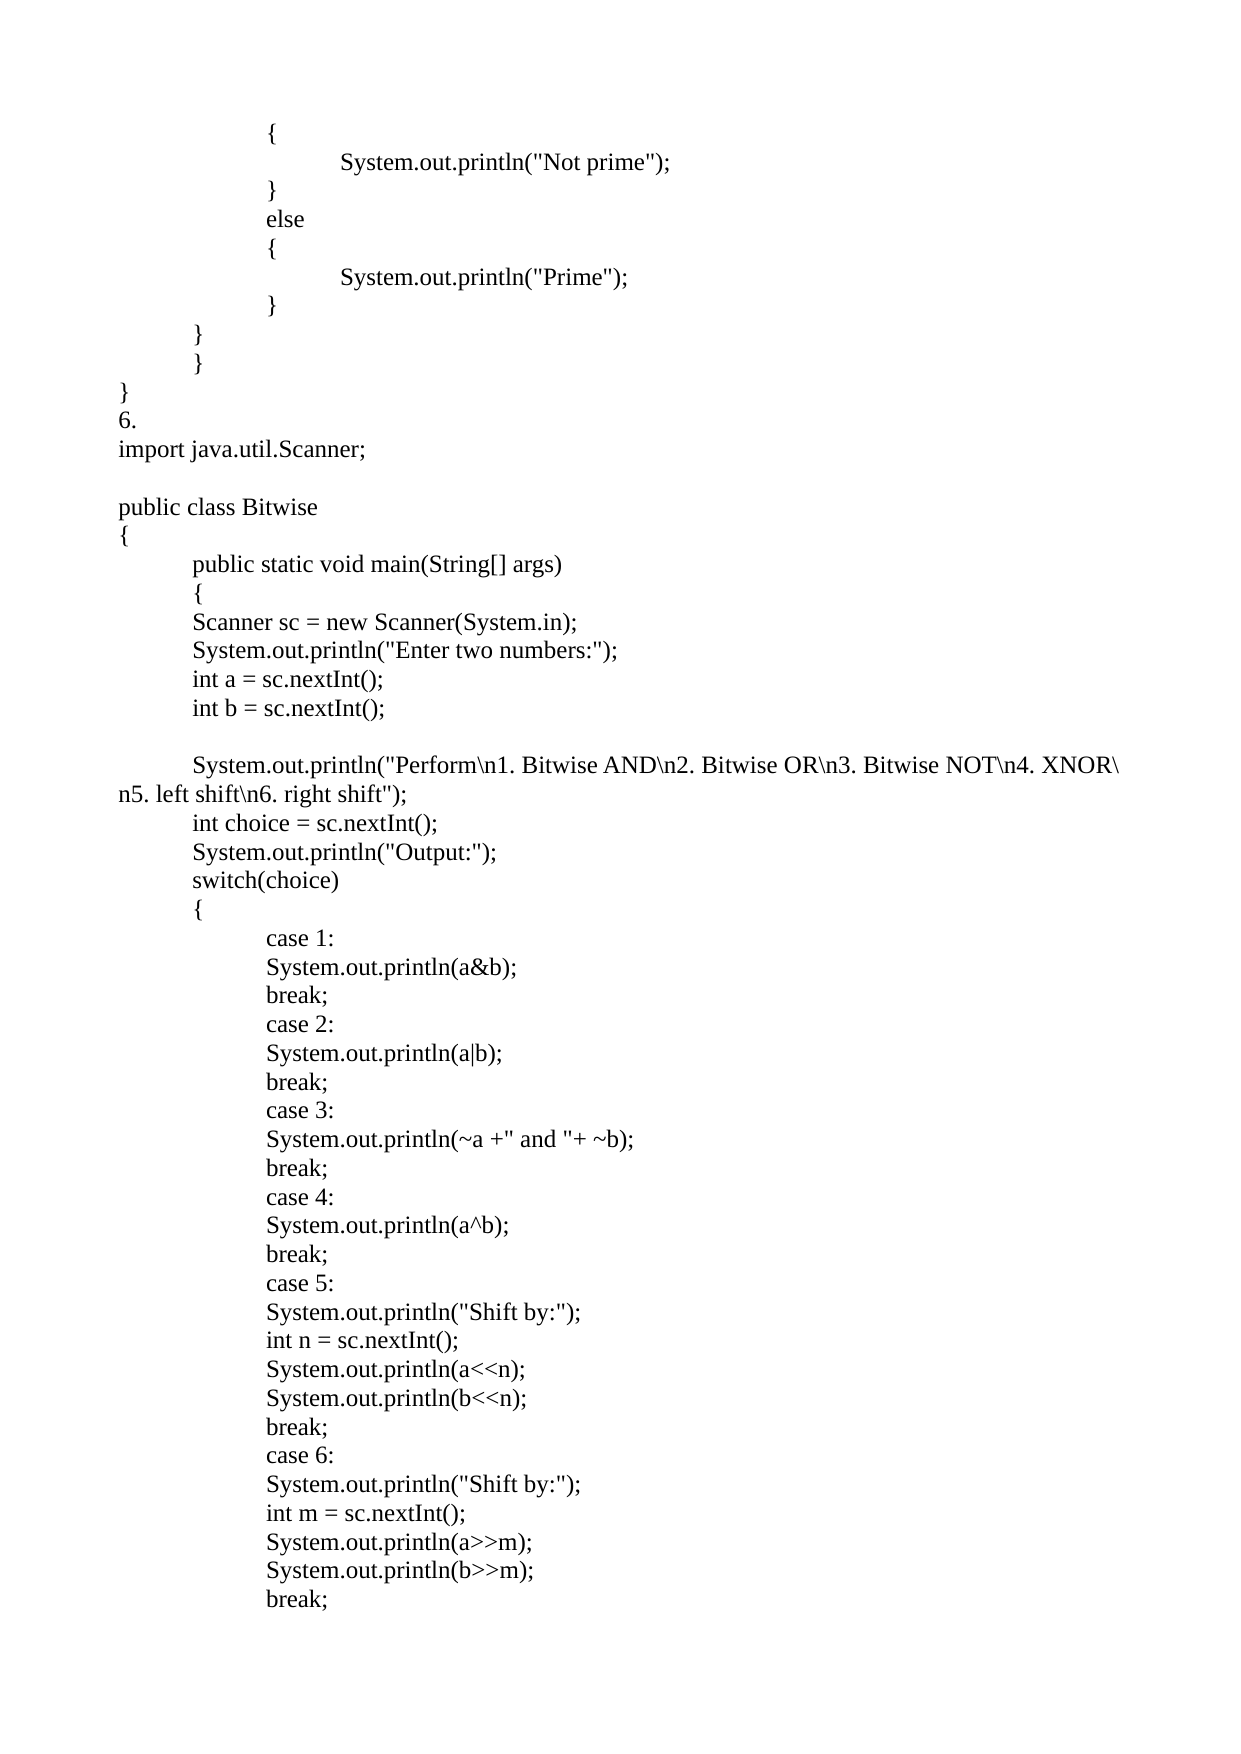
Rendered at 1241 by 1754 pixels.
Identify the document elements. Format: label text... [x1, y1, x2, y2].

text break; [118, 1584, 1122, 1613]
text import java.util.Scanner; [118, 434, 1122, 463]
text } [118, 319, 1122, 348]
text } [118, 377, 1122, 406]
text int m = sc.nextInt(); [118, 1498, 1122, 1527]
text public static void main(String[] args) [118, 549, 1122, 578]
text System.out.println(a<<n); [118, 1354, 1122, 1383]
text System.out.println(~a +" and "+ ~b); [118, 1124, 1122, 1153]
text System.out.println(a|b); [118, 1038, 1122, 1067]
text } [118, 176, 1122, 204]
text { [118, 521, 1122, 549]
text System.out.println(b>>m); [118, 1556, 1122, 1584]
text 6. [118, 406, 1122, 434]
text break; [118, 1412, 1122, 1441]
text System.out.println("Not prime"); [118, 147, 1122, 176]
text System.out.println("Perform\n1. Bitwise AND\n2. Bitwise OR\n3. Bitwise NOT\n4. XNOR\n5. left shift\n6. right shift"); [118, 751, 1122, 808]
text Scanner sc = new Scanner(System.in); [118, 607, 1122, 636]
text break; [118, 981, 1122, 1009]
text else [118, 204, 1122, 233]
text int a = sc.nextInt(); [118, 664, 1122, 693]
text System.out.println(a^b); [118, 1211, 1122, 1239]
text } [118, 348, 1122, 377]
text System.out.println(a&b); [118, 952, 1122, 981]
text System.out.println("Enter two numbers:"); [118, 636, 1122, 664]
text { [118, 578, 1122, 607]
text System.out.println(a>>m); [118, 1527, 1122, 1556]
text case 1: [118, 923, 1122, 952]
text } [118, 291, 1122, 319]
text case 2: [118, 1009, 1122, 1038]
text case 3: [118, 1096, 1122, 1124]
text public class Bitwise [118, 492, 1122, 521]
text { [118, 233, 1122, 262]
text case 6: [118, 1441, 1122, 1469]
text case 4: [118, 1182, 1122, 1211]
text case 5: [118, 1268, 1122, 1297]
text System.out.println("Output:"); [118, 837, 1122, 866]
text System.out.println(b<<n); [118, 1383, 1122, 1412]
text int b = sc.nextInt(); [118, 693, 1122, 722]
text { [118, 118, 1122, 147]
text System.out.println("Shift by:"); [118, 1469, 1122, 1498]
text int choice = sc.nextInt(); [118, 808, 1122, 837]
text break; [118, 1239, 1122, 1268]
text break; [118, 1153, 1122, 1182]
text System.out.println("Prime"); [118, 262, 1122, 291]
text break; [118, 1067, 1122, 1096]
text int n = sc.nextInt(); [118, 1326, 1122, 1354]
text switch(choice) [118, 866, 1122, 894]
text { [118, 894, 1122, 923]
text System.out.println("Shift by:"); [118, 1297, 1122, 1326]
